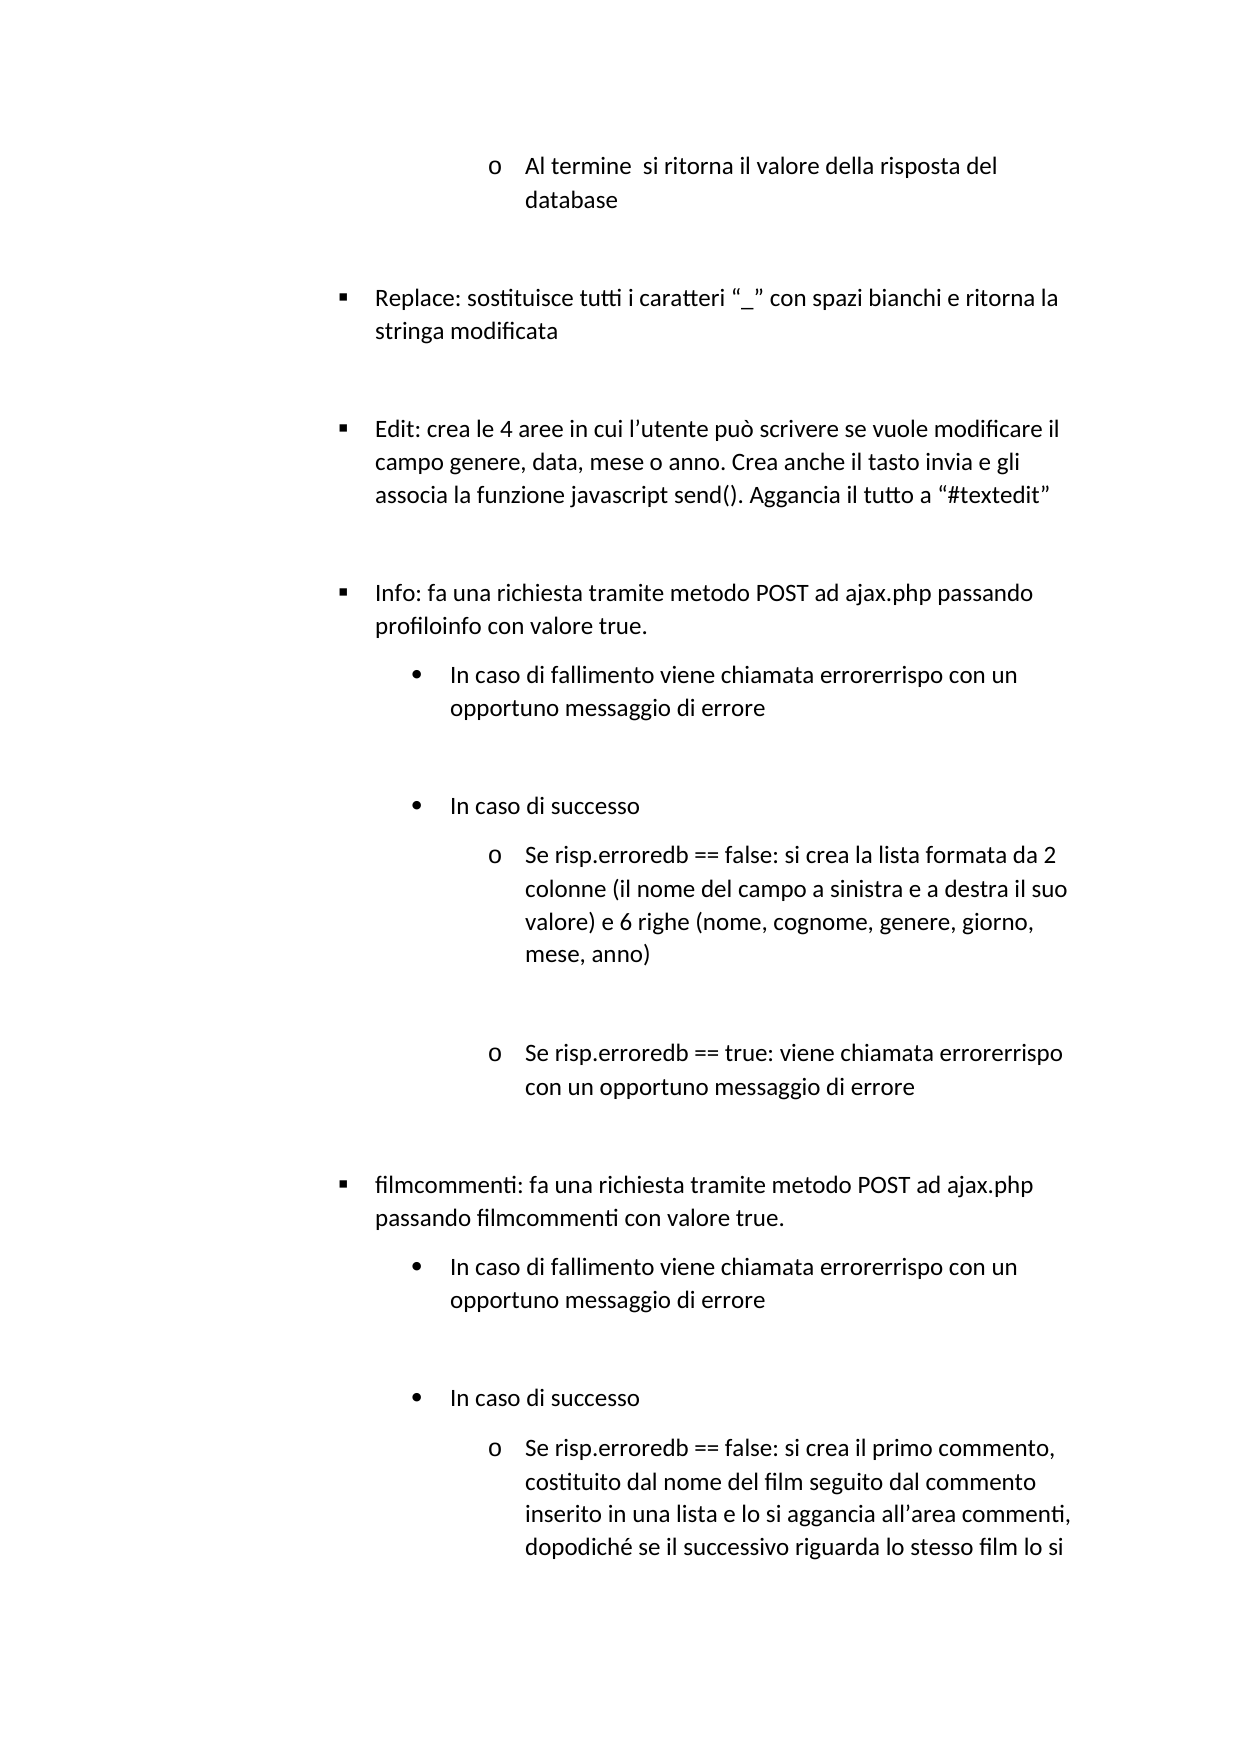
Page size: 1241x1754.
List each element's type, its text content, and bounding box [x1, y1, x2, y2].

list In caso di fallimento viene chiamata errorerrispo con un opportuno messaggio di errore [412, 1251, 1090, 1314]
list Edit: crea le 4 aree in cui l’utente può scrivere se vuole modificare il campo genere, data, mese o anno. Crea anche il tasto invia e gli associa la funzione javascript send(). Aggancia il tutto a “#textedit” [337, 413, 1090, 509]
list In caso di successo [412, 790, 1090, 821]
list Se risp.erroredb == false: si crea il primo commento, costituito dal nome del film seguito dal commento inserito in una lista e lo si aggancia all’area commenti, dopodiché se il successivo riguarda lo stesso film lo si [487, 1432, 1090, 1561]
list Info: fa una richiesta tramite metodo POST ad ajax.php passando profiloinfo con valore true. [337, 577, 1090, 640]
list In caso di fallimento viene chiamata errorerrispo con un opportuno messaggio di errore [412, 659, 1090, 722]
list Replace: sostituisce tutti i caratteri “_” con spazi bianchi e ritorna la stringa modificata [337, 282, 1090, 346]
list filmcommenti: fa una richiesta tramite metodo POST ad ajax.php passando filmcommenti con valore true. [337, 1169, 1090, 1233]
list Se risp.erroredb == true: viene chiamata errorerrispo con un opportuno messaggio di errore [487, 1037, 1090, 1102]
list Se risp.erroredb == false: si crea la lista formata da 2 colonne (il nome del campo a sinistra e a destra il suo valore) e 6 righe (nome, cognome, genere, giorno, mese, anno) [487, 839, 1090, 969]
list In caso di successo [412, 1383, 1090, 1413]
list Al termine si ritorna il valore della risposta del database [487, 150, 1090, 214]
